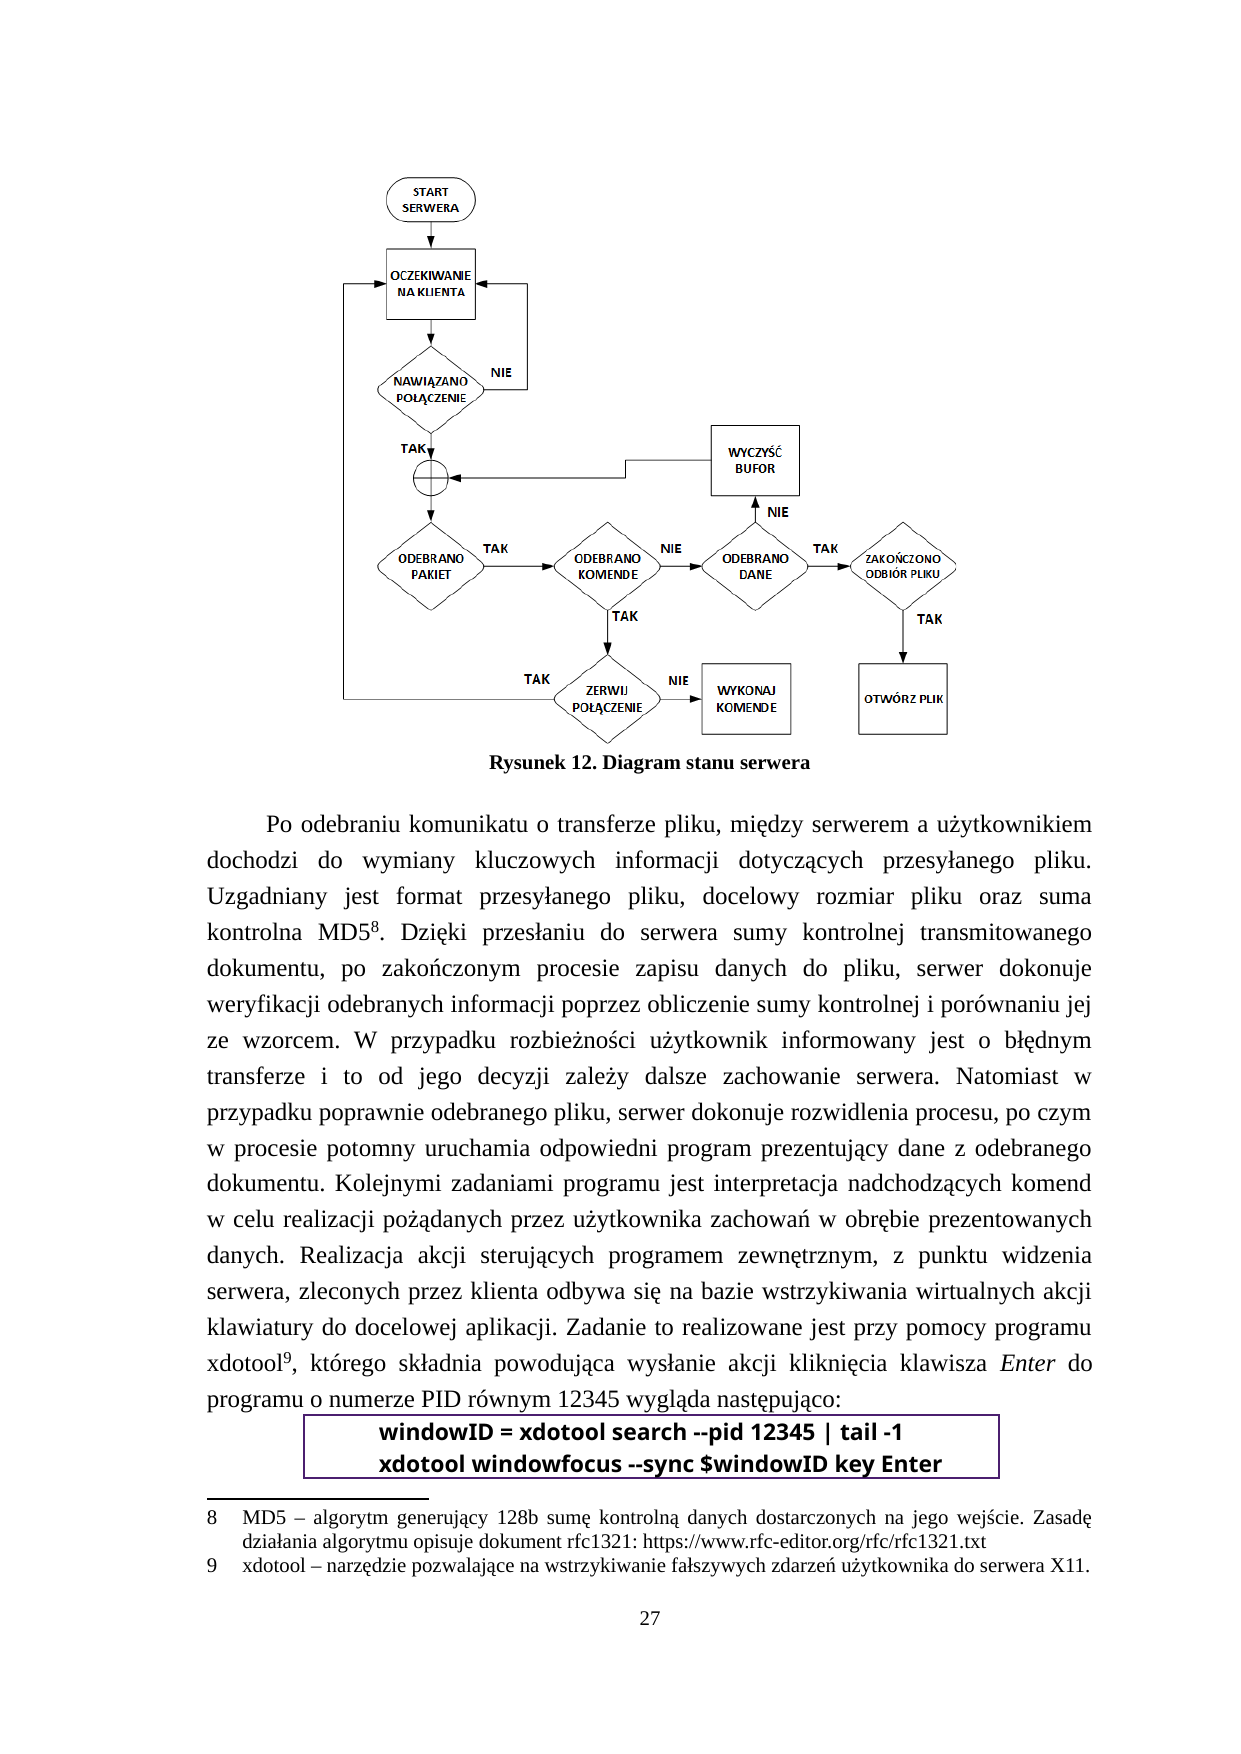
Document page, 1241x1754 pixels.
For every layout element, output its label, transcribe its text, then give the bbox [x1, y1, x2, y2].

text Po odebraniu komunikatu o transferze pliku, między serwerem a użytkownikiem dochodzi do wymiany kluczowych informacji dotyczących przesyłanego pliku. Uzgadniany jest format przesyłanego pliku, docelowy rozmiar pliku oraz suma kontrolna MD5. Dzięki przesłaniu do serwera sumy kontrolnej transmitowanego dokumentu, po zakończonym procesie zapisu danych do pliku, serwer dokonuje weryfikacji odebranych informacji poprzez obliczenie sumy kontrolnej i porównaniu jej ze wzorcem. W przypadku rozbieżności użytkownik informowany jest o błędnym transferze i to od jego decyzji zależy dalsze zachowanie serwera. Natomiast w przypadku poprawnie odebranego pliku, serwer dokonuje rozwidlenia procesu, po czym w procesie potomny uruchamia odpowiedni program prezentujący dane z odebranego dokumentu. Kolejnymi zadaniami programu jest interpretacja nadchodzących komend w celu realizacji pożądanych przez użytkownika zachowań w obrębie prezentowanych danych. Realizacja akcji sterujących programem zewnętrznym, z punktu widzenia serwera, zleconych przez klienta odbywa się na bazie wstrzykiwania wirtualnych akcji klawiatury do docelowej aplikacji. Zadanie to realizowane jest przy pomocy programu xdotool, którego składnia powodująca wysłanie akcji kliknięcia klawisza Enter do programu o numerze PID równym 12345 wygląda następująco: [207, 809, 1093, 1413]
text xdotool – narzędzie pozwalające na wstrzykiwanie fałszywych zdarzeń użytkownika do serwera X11. [207, 1553, 1093, 1577]
text MD5 – algorytm generujący 128b sumę kontrolną danych dostarczonych na jego wejście. Zasadę działania algorytmu opisuje dokument rfc1321: https://www.rfc-editor.org/rfc/rfc1321.txt [207, 1504, 1093, 1553]
text Rysunek 12. Diagram stanu serwera [207, 148, 1093, 774]
picture [342, 177, 957, 744]
